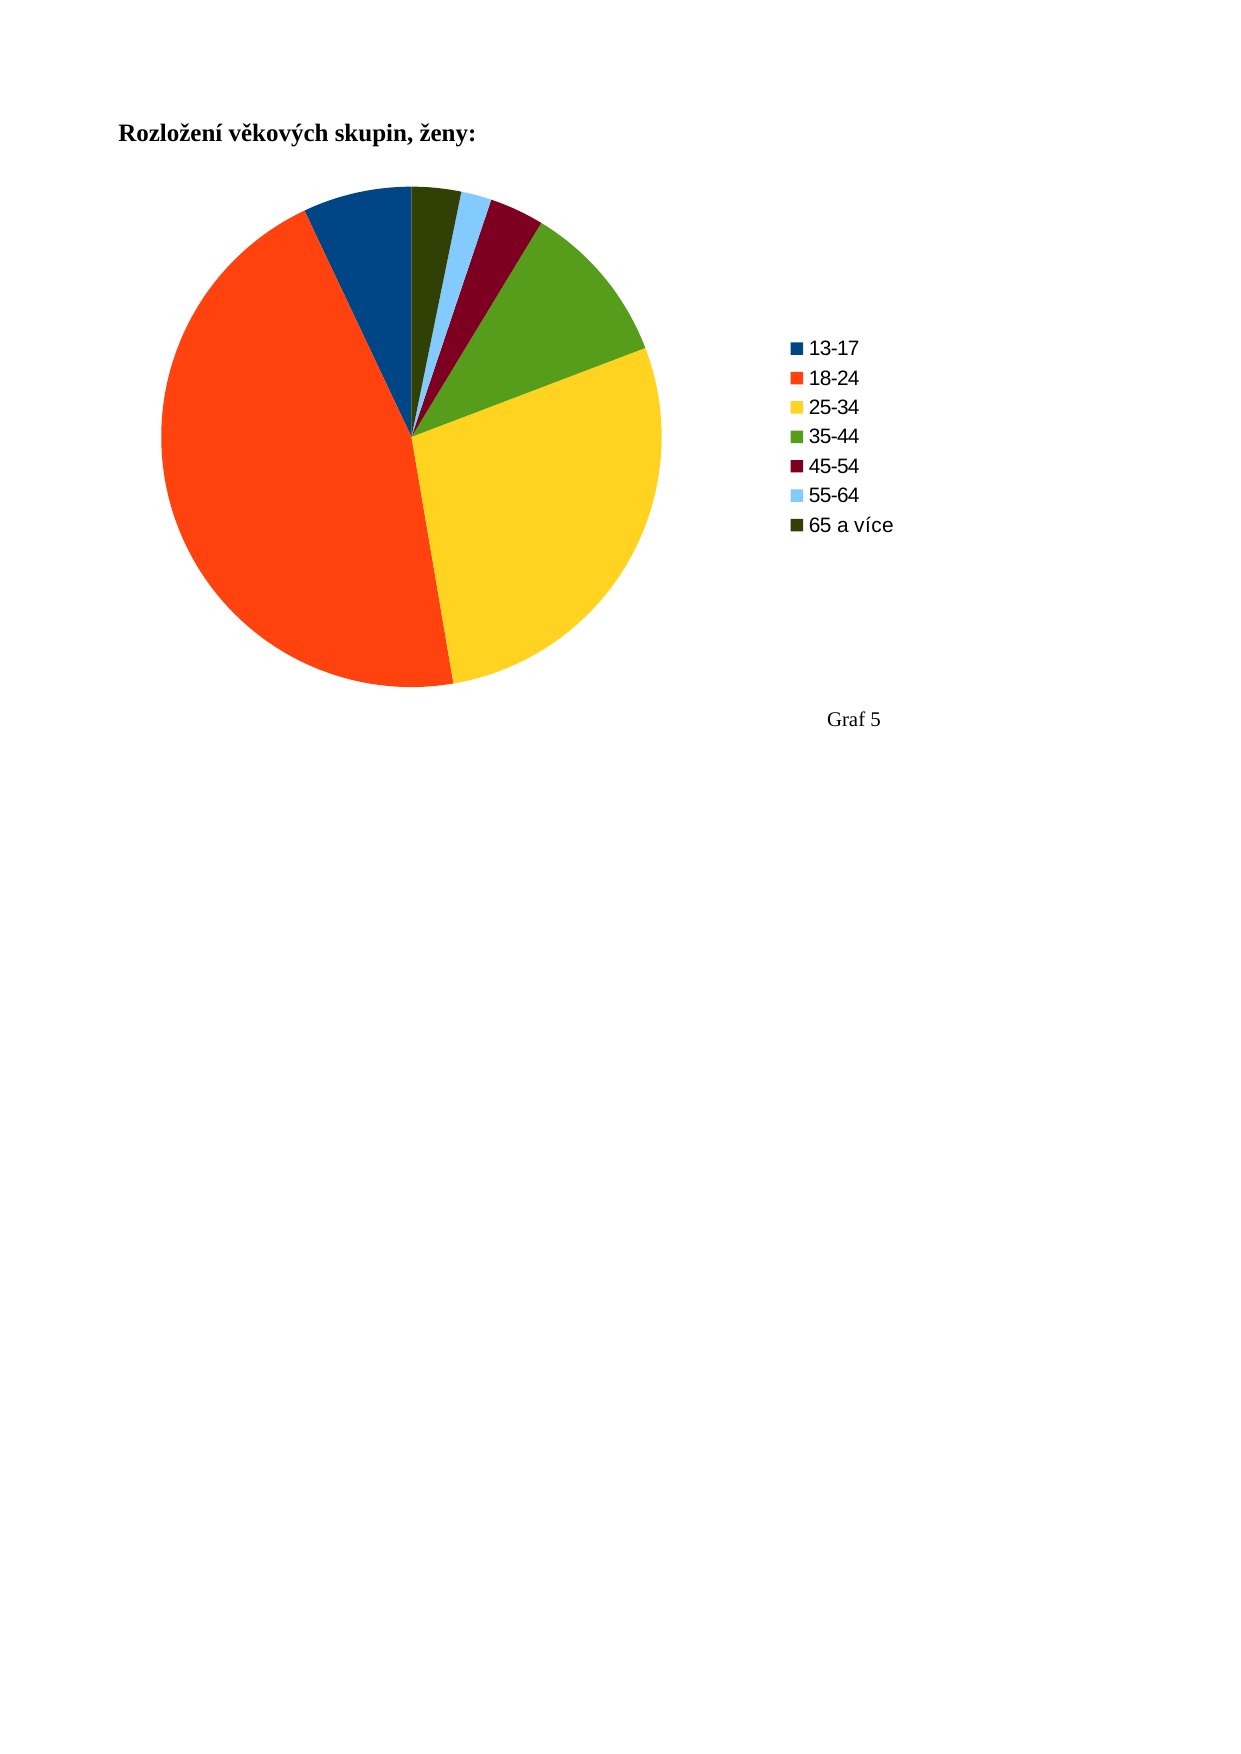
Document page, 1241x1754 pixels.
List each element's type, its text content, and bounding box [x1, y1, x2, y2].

subtitle Rozložení věkových skupin, ženy: [118, 118, 1122, 147]
text Graf 5 [118, 707, 1122, 731]
